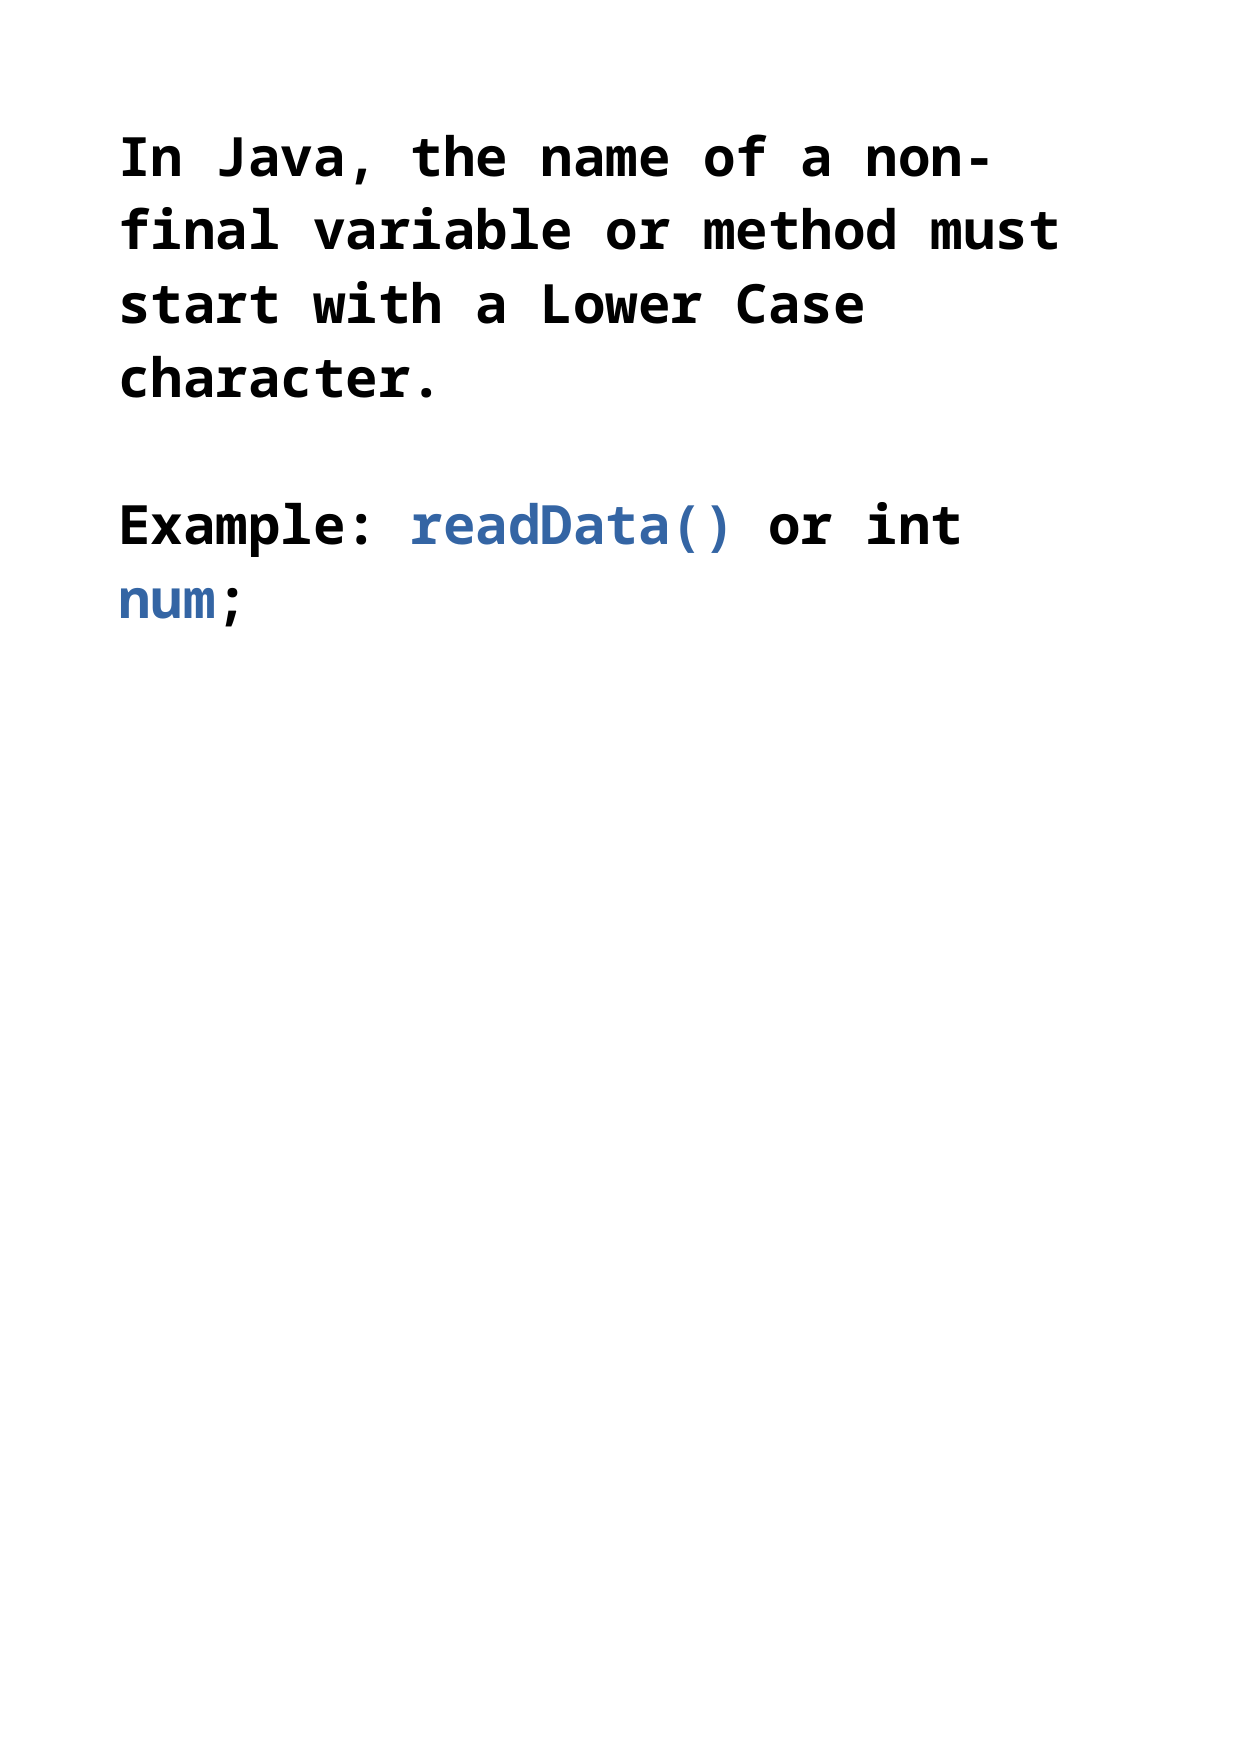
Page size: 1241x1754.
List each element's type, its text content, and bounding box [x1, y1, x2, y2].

text In Java, the name of a non-final variable or method must start with a Lower Case character. [118, 118, 1122, 413]
text Example: readData() or int num; [118, 487, 1122, 634]
